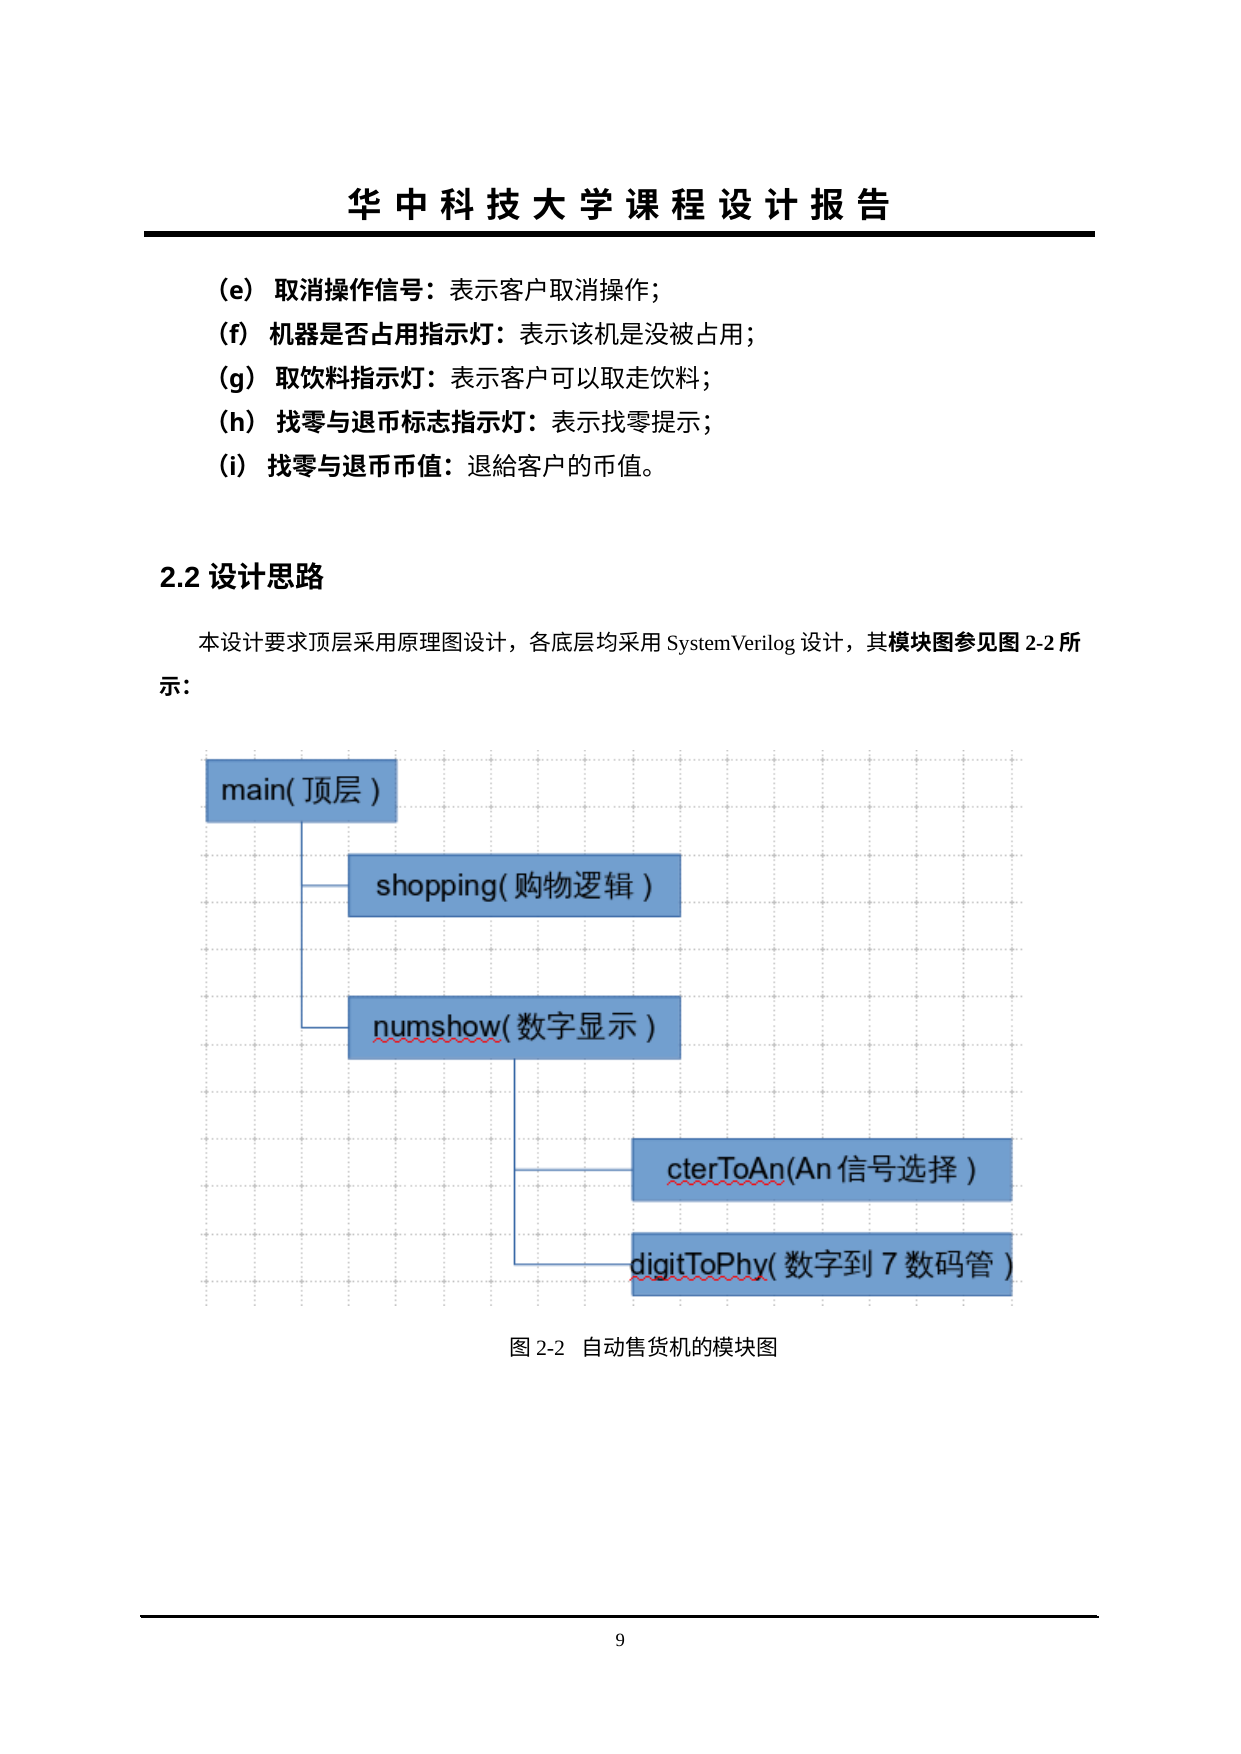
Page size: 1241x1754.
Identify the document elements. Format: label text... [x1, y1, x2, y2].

text 图2-2 自动售货机的模块图 [509, 1324, 1081, 1368]
text （f） 机器是否占用指示灯：表示该机是没被占用； [159, 310, 1081, 354]
text （e） 取消操作信号：表示客户取消操作； [159, 266, 1081, 310]
text 本设计要求顶层采用原理图设计，各底层均采用SystemVerilog设计，其模块图参见图2-2所示： [159, 619, 1081, 707]
text （i） 找零与退币币值：退給客户的币值。 [159, 442, 1081, 487]
text （g） 取饮料指示灯：表示客户可以取走饮料； [159, 354, 1081, 398]
subtitle 2.2 设计思路 [159, 553, 1081, 597]
picture [198, 750, 1024, 1306]
text （h） 找零与退币标志指示灯：表示找零提示； [159, 398, 1081, 442]
